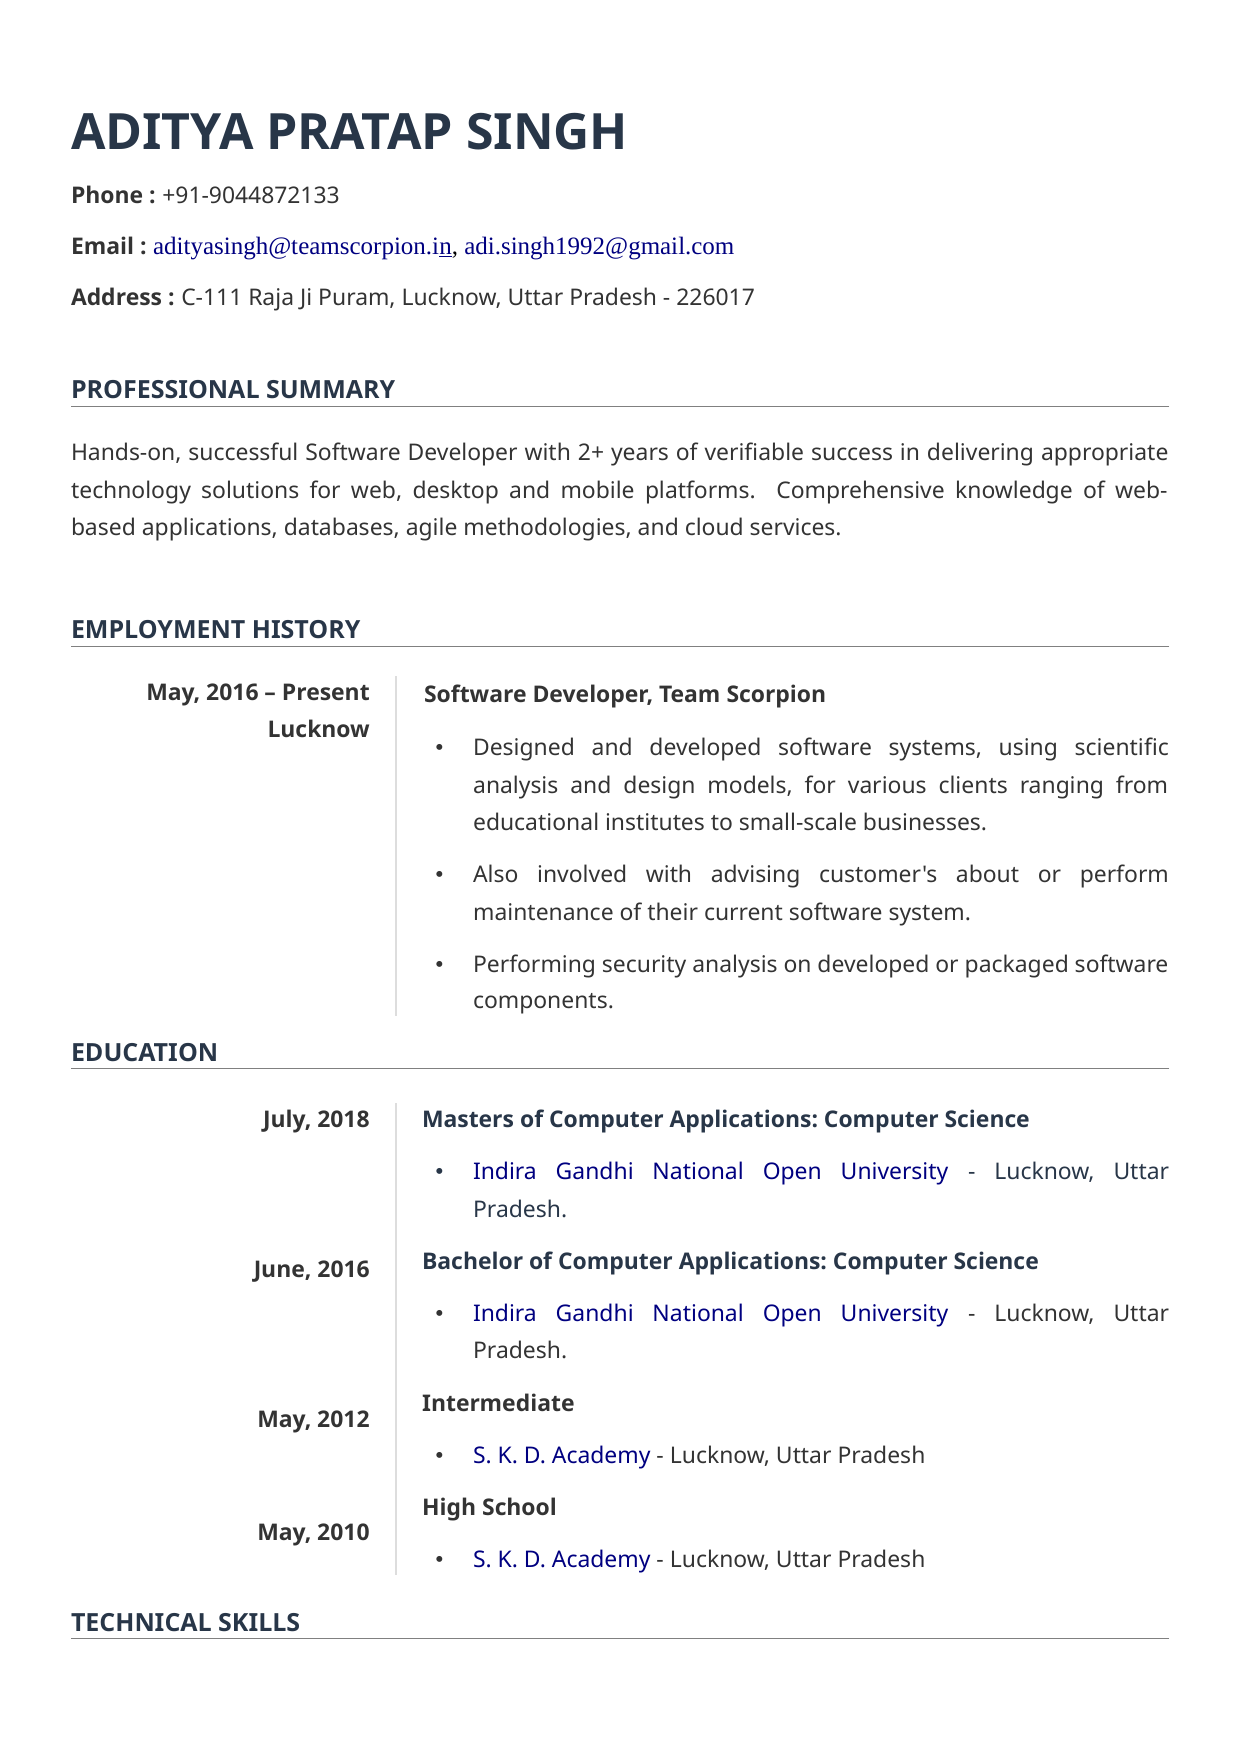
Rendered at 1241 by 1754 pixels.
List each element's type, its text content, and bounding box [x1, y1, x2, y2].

text Software Developer, Team Scorpion [398, 676, 1169, 710]
list Also involved with advising customer's about or perform maintenance of their current software system. [435, 858, 1169, 927]
text Phone : +91-9044872133 [71, 176, 1169, 211]
text EMPLOYMENT HISTORY [71, 612, 1169, 646]
text Intermediate [398, 1386, 1169, 1418]
list Performing security analysis on developed or packaged software components. [435, 948, 1169, 1015]
list Indira Gandhi National Open University - Lucknow, Uttar Pradesh. [435, 1297, 1169, 1366]
list Designed and developed software systems, using scientific analysis and design models, for various clients ranging from educational institutes to small-scale businesses. [435, 731, 1169, 837]
text Address : C-111 Raja Ji Puram, Lucknow, Uttar Pradesh - 226017 [71, 278, 1169, 313]
text July, 2018 June, 2016 May, 2012 May, 2010 [71, 1103, 393, 1547]
text High School [398, 1491, 1169, 1522]
list Indira Gandhi National Open University - Lucknow, Uttar Pradesh. [435, 1155, 1169, 1224]
text PROFESSIONAL SUMMARY [71, 372, 1169, 406]
list S. K. D. Academy - Lucknow, Uttar Pradesh [435, 1438, 1169, 1470]
text EDUCATION [71, 1034, 1169, 1068]
list S. K. D. Academy - Lucknow, Uttar Pradesh [435, 1543, 1169, 1574]
text Bachelor of Computer Applications: Computer Science [398, 1245, 1169, 1276]
text TECHNICAL SKILLS [71, 1604, 1169, 1638]
text Email : adityasingh@teamscorpion.in, adi.singh1992@gmail.com [71, 227, 1169, 262]
text Masters of Computer Applications: Computer Science [398, 1103, 1169, 1134]
text May, 2016 – Present Lucknow [71, 676, 393, 782]
subtitle ADITYA PRATAP SINGH [71, 96, 1169, 164]
text Hands-on, successful Software Developer with 2+ years of verifiable success in delivering appropriate technology solutions for web, desktop and mobile platforms. Comprehensive knowledge of web-based applications, databases, agile methodologies, and cloud services. [71, 436, 1169, 542]
